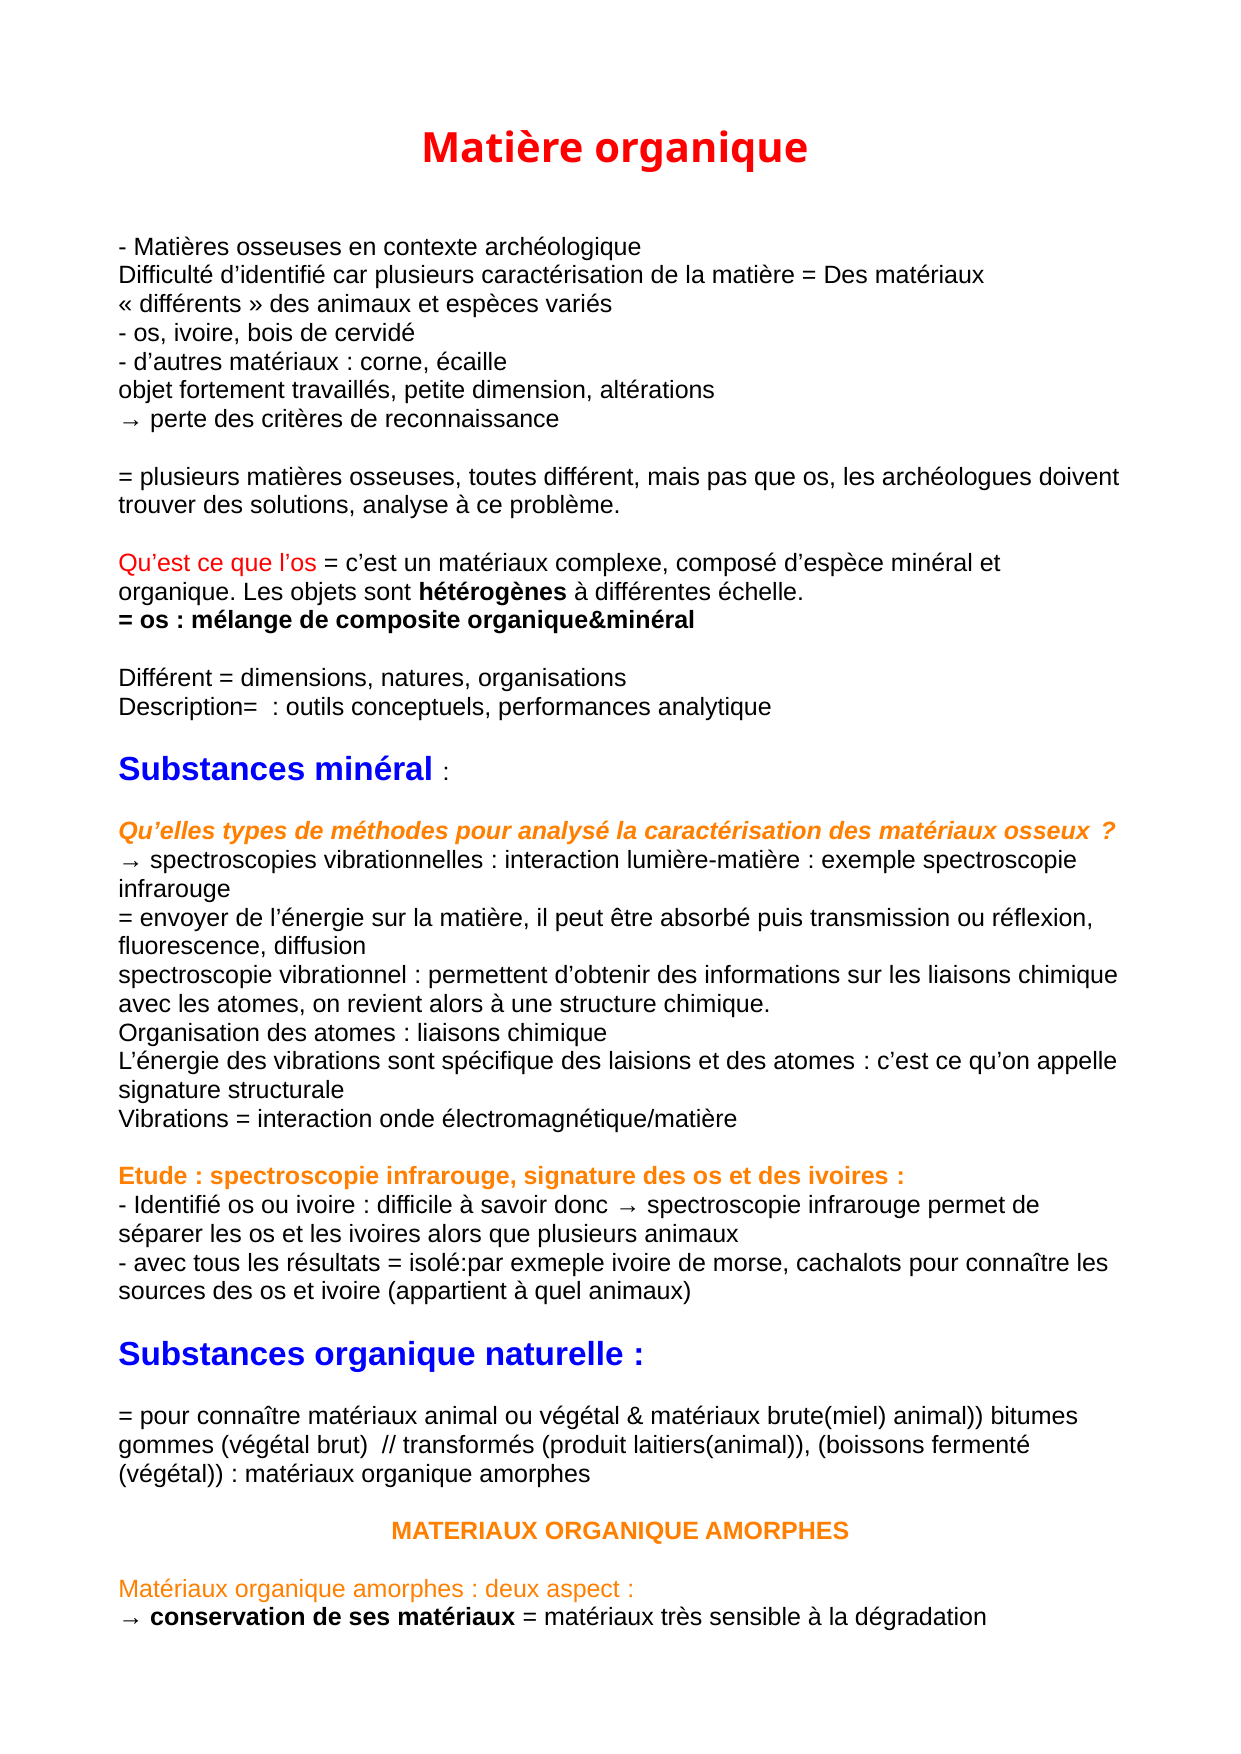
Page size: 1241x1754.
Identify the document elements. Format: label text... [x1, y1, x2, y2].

text - avec tous les résultats = isolé:par exmeple ivoire de morse, cachalots pour connaître les sources des os et ivoire (appartient à quel animaux) [118, 1248, 1122, 1305]
text - Matières osseuses en contexte archéologique [118, 232, 1122, 260]
text = plusieurs matières osseuses, toutes différent, mais pas que os, les archéologues doivent trouver des solutions, analyse à ce problème. [118, 462, 1122, 519]
text → conservation de ses matériaux = matériaux très sensible à la dégradation [118, 1602, 1122, 1631]
text → perte des critères de reconnaissance [118, 404, 1122, 433]
text Description= : outils conceptuels, performances analytique [118, 692, 1122, 720]
text Matière organique [118, 118, 1122, 175]
text - d’autres matériaux : corne, écaille [118, 347, 1122, 375]
text Matériaux organique amorphes : deux aspect : [118, 1573, 1122, 1602]
text Vibrations = interaction onde électromagnétique/matière [118, 1104, 1122, 1133]
text MATERIAUX ORGANIQUE AMORPHES [118, 1516, 1122, 1545]
text = os : mélange de composite organique&minéral [118, 605, 1122, 634]
text Etude : spectroscopie infrarouge, signature des os et des ivoires : [118, 1161, 1122, 1190]
text Substances minéral : [118, 749, 1122, 788]
text Qu’elles types de méthodes pour analysé la caractérisation des matériaux osseux ? [118, 816, 1122, 845]
text = pour connaître matériaux animal ou végétal & matériaux brute(miel) animal)) bitumes gommes (végétal brut) // transformés (produit laitiers(animal)), (boissons fermenté (végétal)) : matériaux organique amorphes [118, 1401, 1122, 1487]
text L’énergie des vibrations sont spécifique des laisions et des atomes : c’est ce qu’on appelle signature structurale [118, 1046, 1122, 1104]
text spectroscopie vibrationnel : permettent d’obtenir des informations sur les liaisons chimique avec les atomes, on revient alors à une structure chimique. [118, 960, 1122, 1018]
text objet fortement travaillés, petite dimension, altérations [118, 375, 1122, 404]
text Difficulté d’identifié car plusieurs caractérisation de la matière = Des matériaux « différents » des animaux et espèces variés [118, 260, 1122, 318]
text Organisation des atomes : liaisons chimique [118, 1018, 1122, 1046]
text → spectroscopies vibrationnelles : interaction lumière-matière : exemple spectroscopie infrarouge [118, 845, 1122, 903]
text Substances organique naturelle : [118, 1334, 1122, 1372]
text = envoyer de l’énergie sur la matière, il peut être absorbé puis transmission ou réflexion, fluorescence, diffusion [118, 903, 1122, 960]
text - Identifié os ou ivoire : difficile à savoir donc → spectroscopie infrarouge permet de séparer les os et les ivoires alors que plusieurs animaux [118, 1190, 1122, 1248]
text Différent = dimensions, natures, organisations [118, 663, 1122, 692]
text Qu’est ce que l’os = c’est un matériaux complexe, composé d’espèce minéral et organique. Les objets sont hétérogènes à différentes échelle. [118, 548, 1122, 605]
text - os, ivoire, bois de cervidé [118, 318, 1122, 347]
